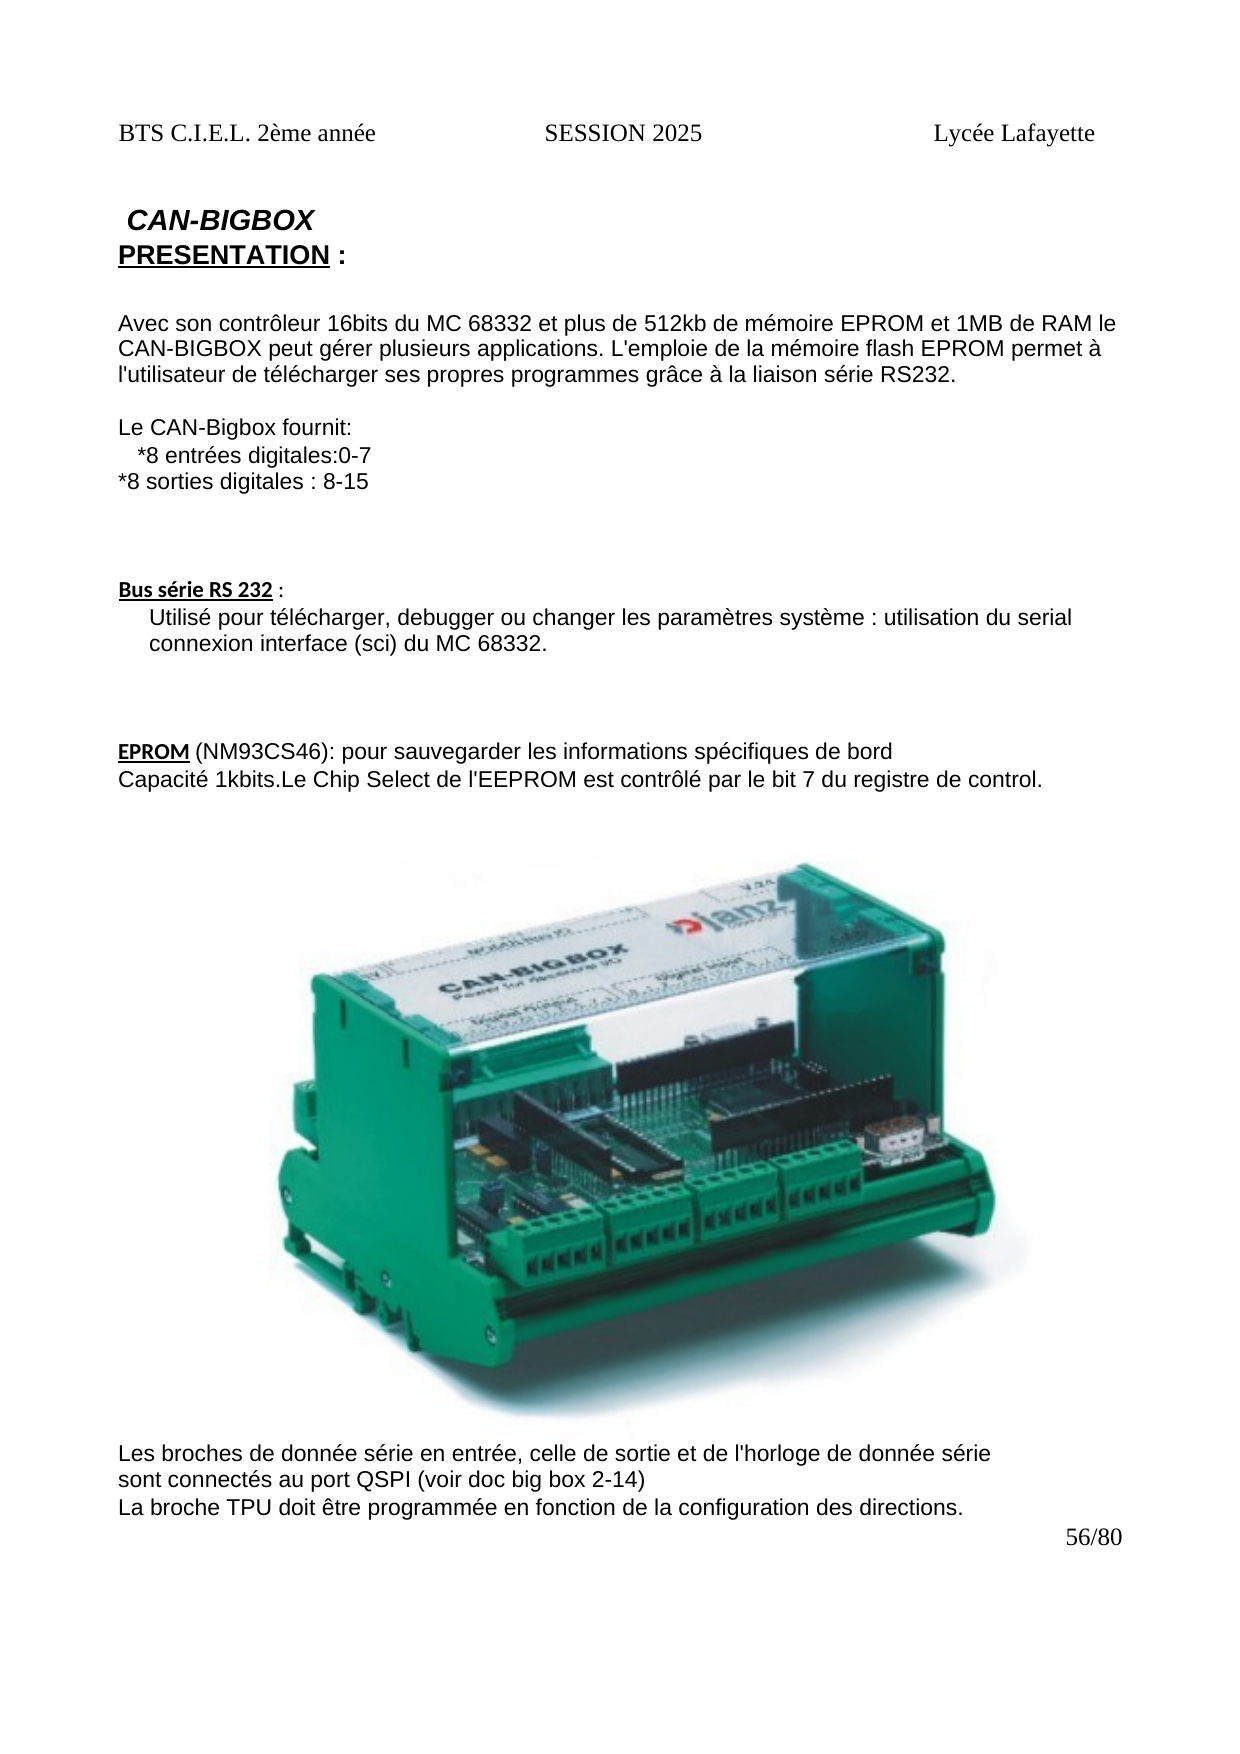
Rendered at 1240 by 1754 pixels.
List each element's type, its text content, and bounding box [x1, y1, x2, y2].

text Avec son contrôleur 16bits du MC 68332 et plus de 512kb de mémoire EPROM et 1MB de RAM le CAN-BIGBOX peut gérer plusieurs applications. L'emploie de la mémoire flash EPROM permet à l'utilisateur de télécharger ses propres programmes grâce à la liaison série RS232. [118, 311, 1122, 387]
text La broche TPU doit être programmée en fonction de la configuration des directions. [118, 1494, 1122, 1520]
text PRESENTATION : [118, 239, 1122, 270]
text Utilisé pour télécharger, debugger ou changer les paramètres système : utilisation du serial connexion interface (sci) du MC 68332. [149, 605, 1122, 656]
picture [209, 801, 1062, 1439]
text *8 entrées digitales:0-7 *8 sorties digitales : 8-15 [118, 443, 395, 494]
text Capacité 1kbits.Le Chip Select de l'EEPROM est contrôlé par le bit 7 du registre de control. [118, 767, 1122, 793]
text EPROM (NM93CS46): pour sauvegarder les informations spécifiques de bord [118, 738, 1122, 765]
subtitle CAN-BIGBOX [118, 203, 1122, 237]
text Les broches de donnée série en entrée, celle de sortie et de l'horloge de donnée série sont connectés au port QSPI (voir doc big box 2-14) [118, 1441, 1038, 1492]
text Bus série RS 232 : [118, 575, 1122, 603]
text Le CAN-Bigbox fournit: [118, 415, 1122, 441]
